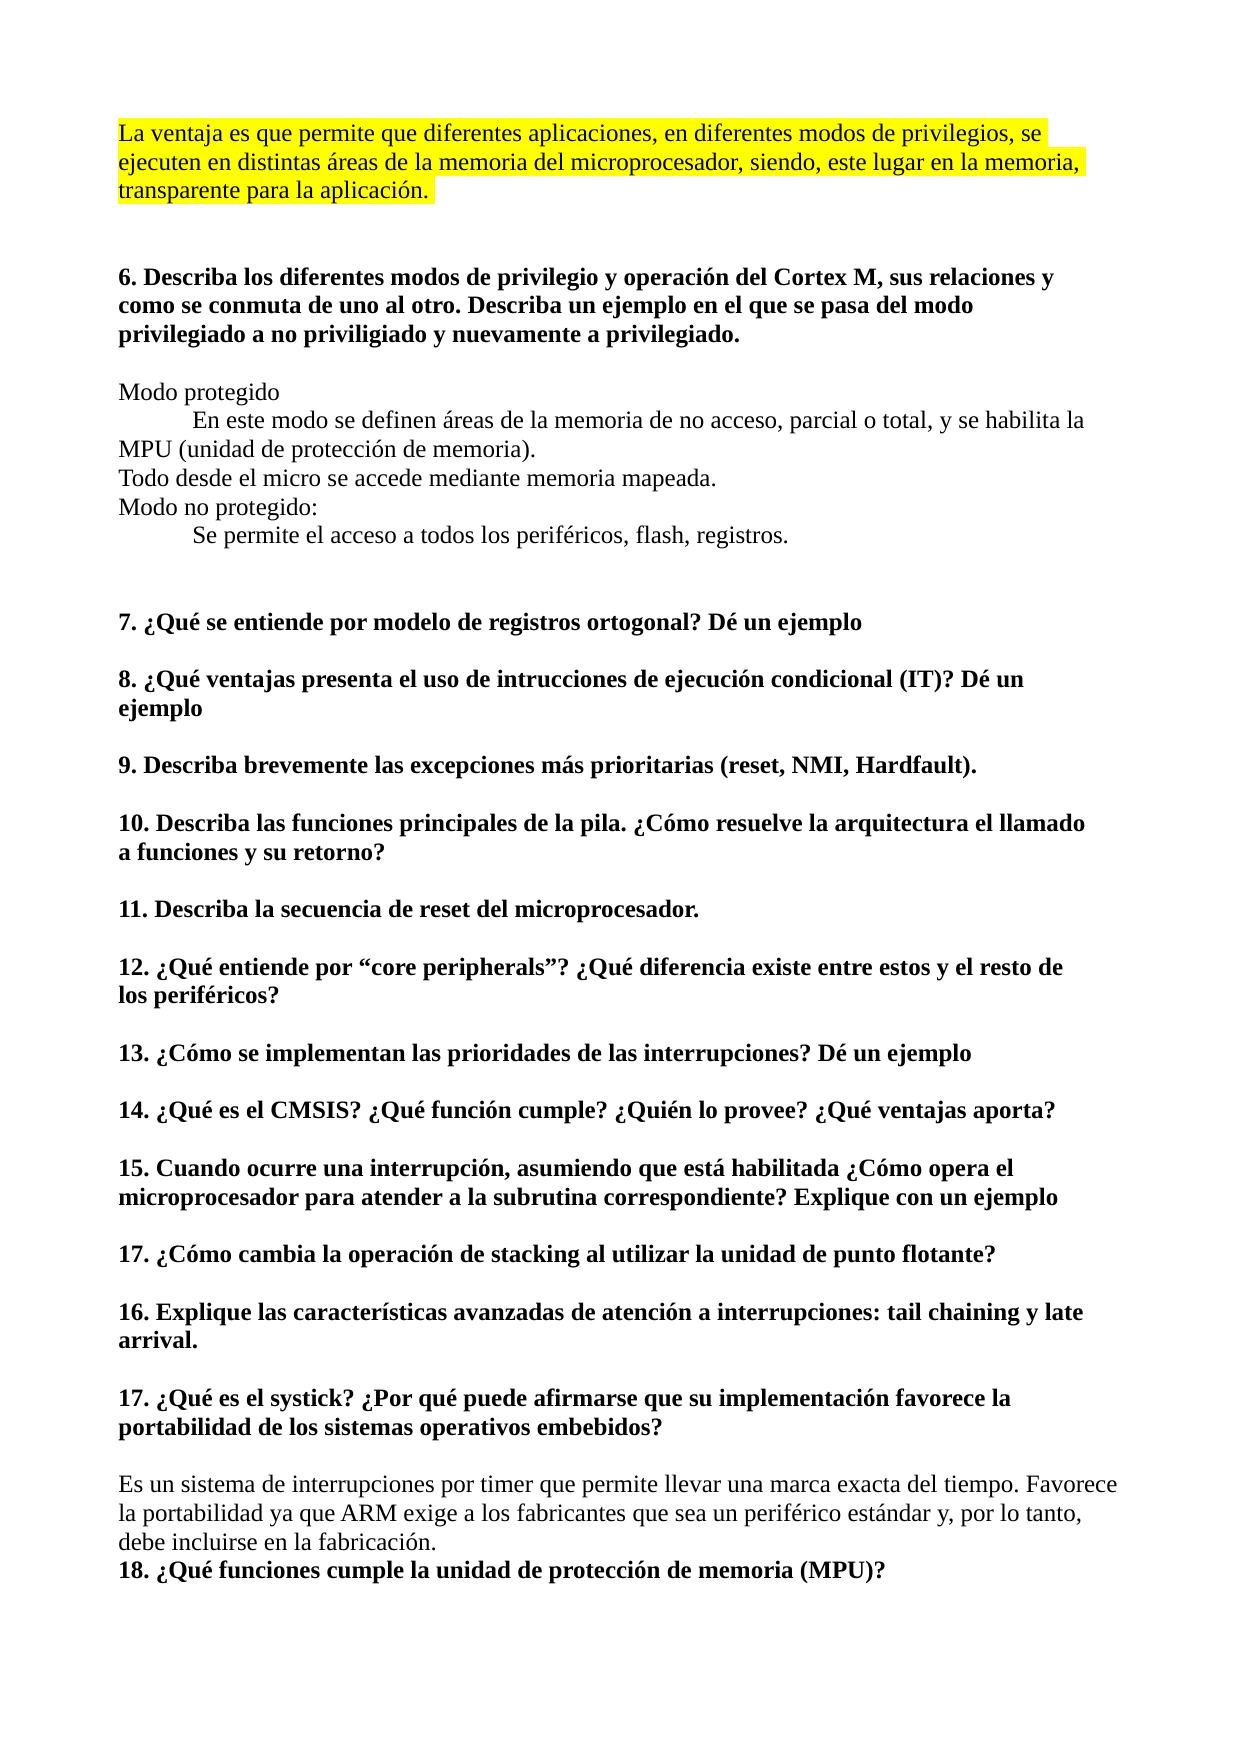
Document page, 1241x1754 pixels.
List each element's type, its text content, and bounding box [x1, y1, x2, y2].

text Modo protegido [118, 377, 1122, 406]
text 14. ¿Qué es el CMSIS? ¿Qué función cumple? ¿Quién lo provee? ¿Qué ventajas aporta? [118, 1096, 1122, 1124]
text 16. Explique las características avanzadas de atención a interrupciones: tail chaining y late [118, 1297, 1122, 1326]
text como se conmuta de uno al otro. Describa un ejemplo en el que se pasa del modo [118, 291, 1122, 319]
text 12. ¿Qué entiende por “core peripherals”? ¿Qué diferencia existe entre estos y el resto de [118, 952, 1122, 981]
text 6. Describa los diferentes modos de privilegio y operación del Cortex M, sus relaciones y [118, 262, 1122, 291]
text 17. ¿Qué es el systick? ¿Por qué puede afirmarse que su implementación favorece la [118, 1383, 1122, 1412]
text 10. Describa las funciones principales de la pila. ¿Cómo resuelve la arquitectura el llamado [118, 808, 1122, 837]
text 7. ¿Qué se entiende por modelo de registros ortogonal? Dé un ejemplo [118, 607, 1122, 636]
text los periféricos? [118, 981, 1122, 1009]
text La ventaja es que permite que diferentes aplicaciones, en diferentes modos de privilegios, se ejecuten en distintas áreas de la memoria del microprocesador, siendo, este lugar en la memoria, transparente para la aplicación. [118, 118, 1122, 204]
text ejemplo [118, 693, 1122, 722]
text 8. ¿Qué ventajas presenta el uso de intrucciones de ejecución condicional (IT)? Dé un [118, 664, 1122, 693]
text privilegiado a no priviligiado y nuevamente a privilegiado. [118, 319, 1122, 348]
text 11. Describa la secuencia de reset del microprocesador. [118, 894, 1122, 923]
text portabilidad de los sistemas operativos embebidos? [118, 1412, 1122, 1441]
text 9. Describa brevemente las excepciones más prioritarias (reset, NMI, Hardfault). [118, 751, 1122, 779]
text 15. Cuando ocurre una interrupción, asumiendo que está habilitada ¿Cómo opera el [118, 1153, 1122, 1182]
text Todo desde el micro se accede mediante memoria mapeada. [118, 463, 1122, 492]
text 17. ¿Cómo cambia la operación de stacking al utilizar la unidad de punto flotante? [118, 1239, 1122, 1268]
text Modo no protegido: [118, 492, 1122, 521]
text microprocesador para atender a la subrutina correspondiente? Explique con un ejemplo [118, 1182, 1122, 1211]
text Es un sistema de interrupciones por timer que permite llevar una marca exacta del tiempo. Favorece la portabilidad ya que ARM exige a los fabricantes que sea un periférico estándar y, por lo tanto, debe incluirse en la fabricación. [118, 1469, 1122, 1556]
text Se permite el acceso a todos los periféricos, flash, registros. [118, 521, 1122, 549]
text arrival. [118, 1326, 1122, 1354]
text 18. ¿Qué funciones cumple la unidad de protección de memoria (MPU)? [118, 1556, 1122, 1584]
text 13. ¿Cómo se implementan las prioridades de las interrupciones? Dé un ejemplo [118, 1038, 1122, 1067]
text En este modo se definen áreas de la memoria de no acceso, parcial o total, y se habilita la MPU (unidad de protección de memoria). [118, 406, 1122, 463]
text a funciones y su retorno? [118, 837, 1122, 866]
